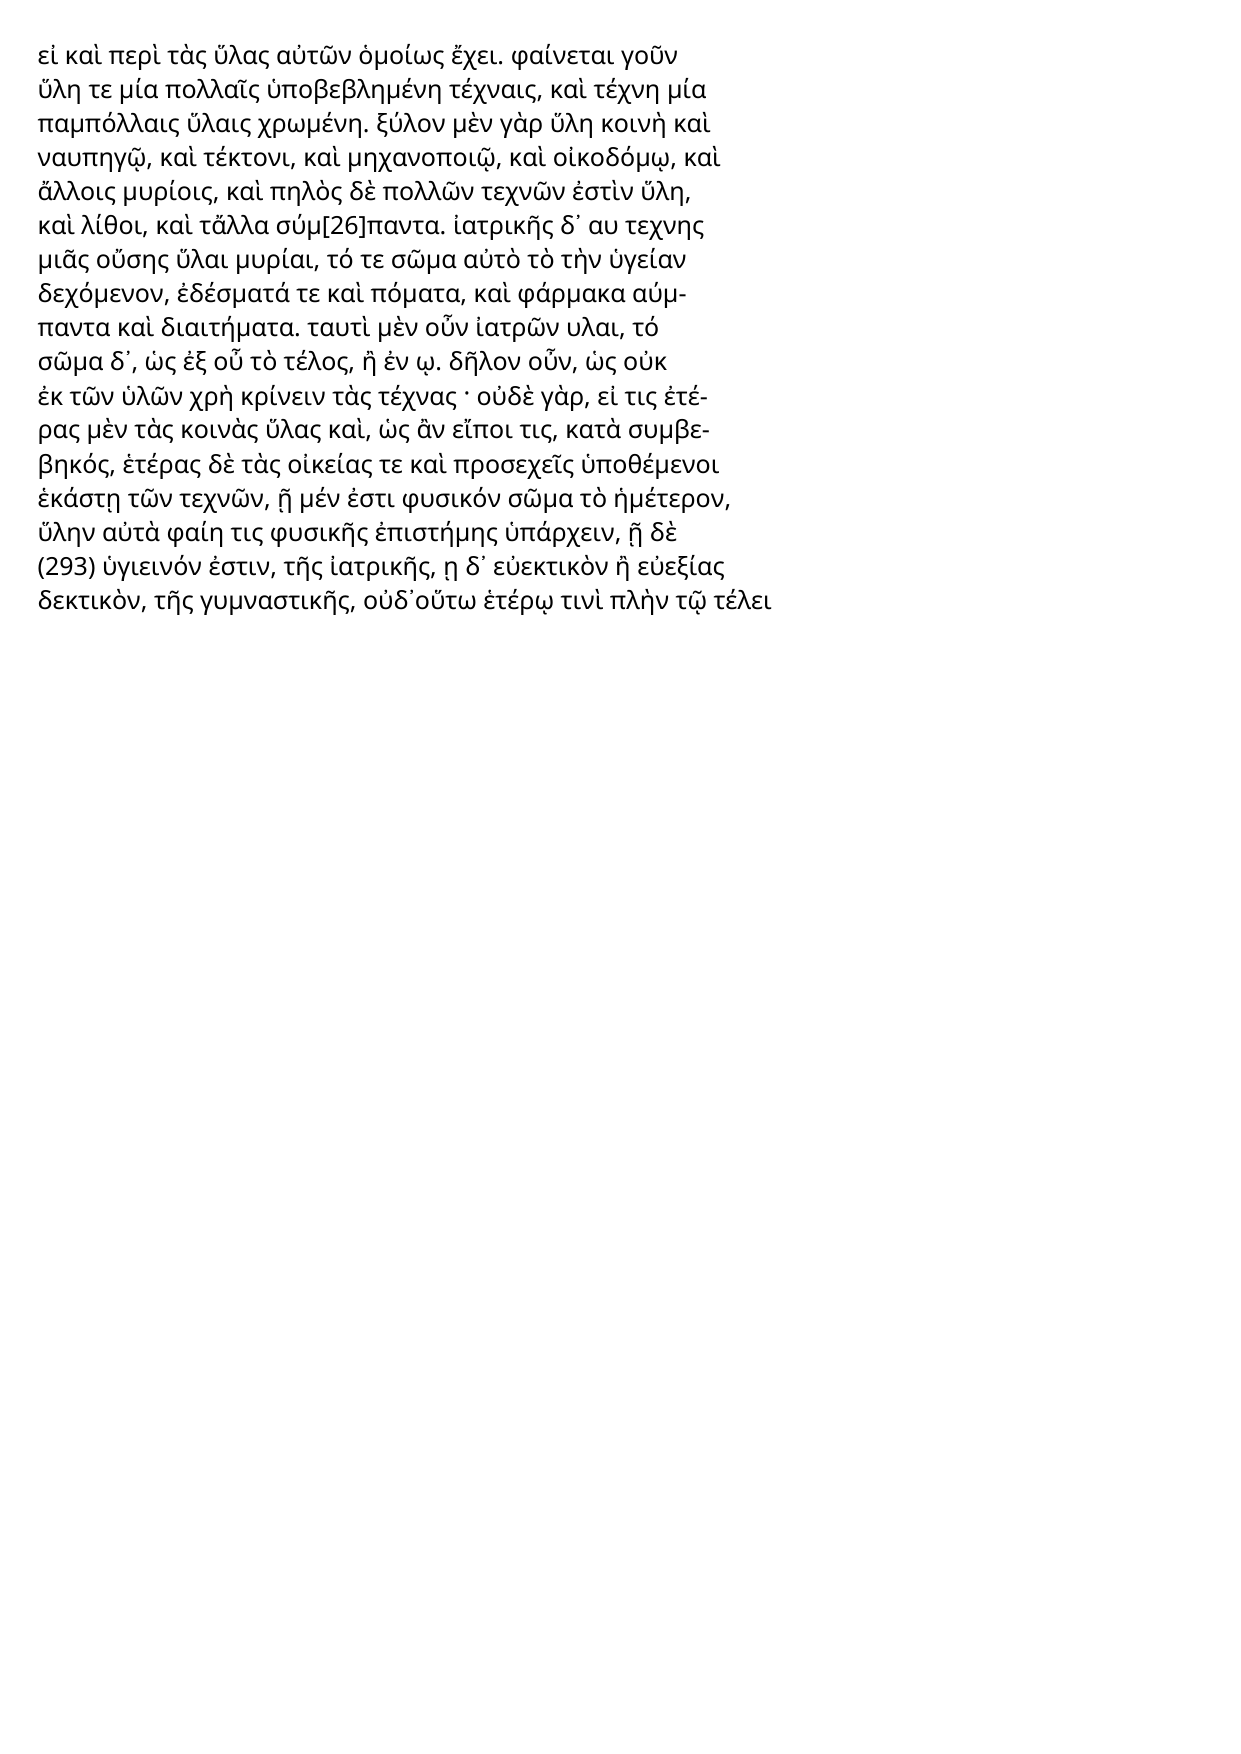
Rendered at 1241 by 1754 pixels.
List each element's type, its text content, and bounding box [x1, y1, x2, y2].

text εἰ καὶ περὶ τὰς ὕλας αὐτῶν ὁμοίως ἔχει. φαίνεται γοῦν ὕλη τε μία πολλαῖς ὑποβεβλημένη τέχναις, καὶ τέχνη μία παμπόλλαις ὕλαις χρωμένη. ξύλον μὲν γὰρ ὕλη κοινὴ καὶ ναυπηγῷ, καὶ τέκτονι, καὶ μηχανοποιῷ, καὶ οἰκοδόμῳ, καὶ ἄλλοις μυρίοις, καὶ πηλὸς δὲ πολλῶν τεχνῶν ἐστὶν ὕλη, καὶ λίθοι, καὶ τἄλλα σύμ[26]παντα. ἰατρικῆς δ᾽ αυ τεχνης μιᾶς οὔσης ὕλαι μυρίαι, τό τε σῶμα αὐτὸ τὸ τὴν ὑγείαν δεχόμενον, ἐδέσματά τε καὶ πόματα, καὶ φάρμακα αύμ- παντα καὶ διαιτήματα. ταυτὶ μὲν οὖν ἰατρῶν υλαι, τό σῶμα δ᾽, ὡς ἐξ οὖ τὸ τέλος, ἢ ἐν ῳ. δῆλον οὖν, ὡς οὐκ ἐκ τῶν ὑλῶν χρὴ κρίνειν τὰς τέχνας · οὐδὲ γὰρ, εἰ τις ἐτέ- ρας μὲν τὰς κοινὰς ὕλας καὶ, ὡς ἂν εἴποι τις, κατὰ συμβε- βηκός, ἑτέρας δὲ τὰς οἰκείας τε καὶ προσεχεῖς ὑποθέμενοι ἑκάστῃ τῶν τεχνῶν, ῇ μέν ἐστι φυσικόν σῶμα τὸ ἡμέτερον, ὕλην αὐτὰ φαίη τις φυσικῆς ἐπιστήμης ὑπάρχειν, ῇ δὲ (293) ὑγιεινόν ἐστιν, τῆς ἰατρικῆς, ῃ δ᾽ εὐεκτικὸν ἢ εὐεξίας δεκτικὸν, τῆς γυμναστικῆς, οὐδ᾽οὕτω ἑτέρῳ τινὶ πλὴν τῷ τέλει [37, 37, 1203, 617]
